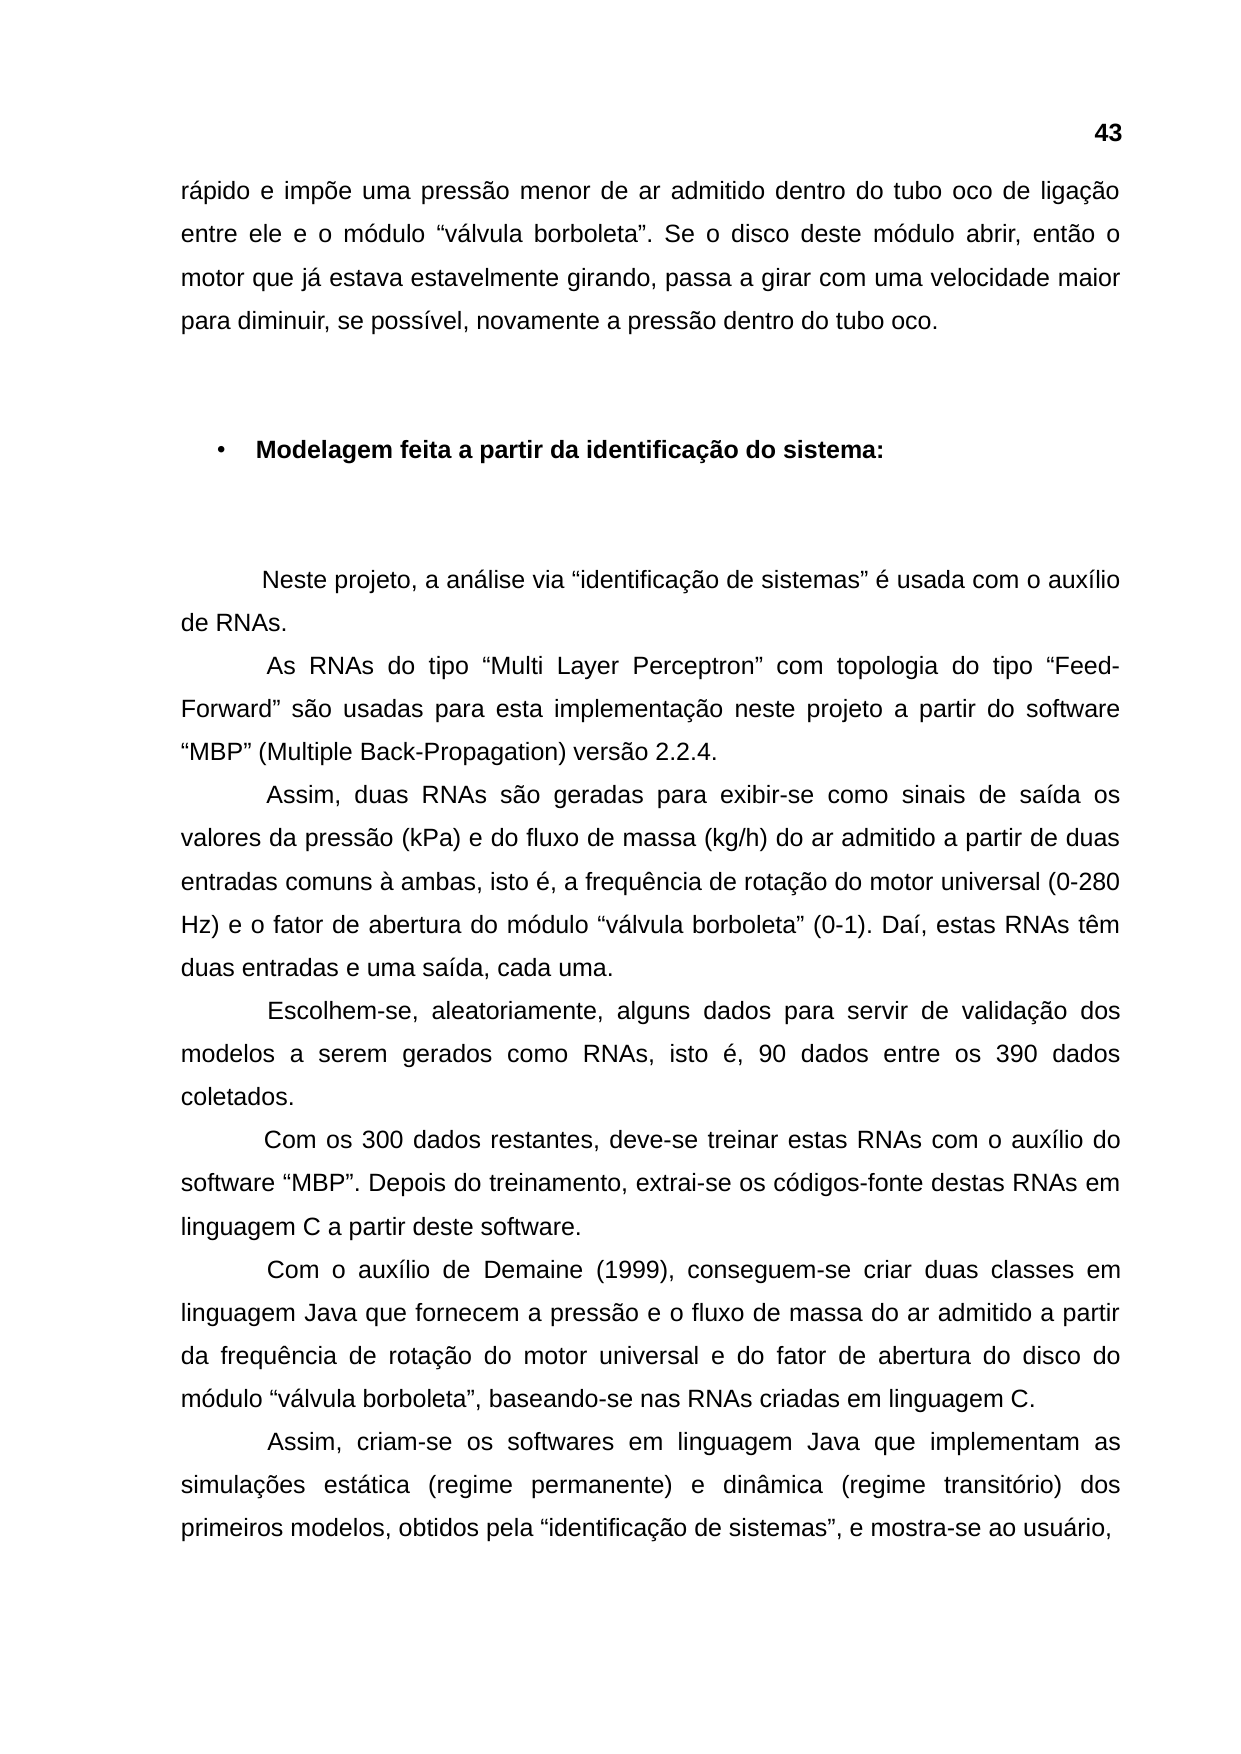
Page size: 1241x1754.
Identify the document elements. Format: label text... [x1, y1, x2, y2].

list As RNAs do tipo “Multi Layer Perceptron” com topologia do tipo “Feed-Forward” são usadas para esta implementação neste projeto a partir do software “MBP” (Multiple Back-Propagation) versão 2.2.4. [143, 651, 1122, 766]
text Com o auxílio de Demaine (1999), conseguem-se criar duas classes em linguagem Java que fornecem a pressão e o fluxo de massa do ar admitido a partir da frequência de rotação do motor universal e do fator de abertura do disco do módulo “válvula borboleta”, baseando-se nas RNAs criadas em linguagem C. [181, 1254, 1122, 1413]
text Escolhem-se, aleatoriamente, alguns dados para servir de validação dos modelos a serem gerados como RNAs, isto é, 90 dados entre os 390 dados coletados. [181, 996, 1122, 1111]
list Modelagem feita a partir da identificação do sistema: [217, 435, 1122, 464]
text Com os 300 dados restantes, deve-se treinar estas RNAs com o auxílio do software “MBP”. Depois do treinamento, extrai-se os códigos-fonte destas RNAs em linguagem C a partir deste software. [181, 1125, 1122, 1240]
text rápido e impõe uma pressão menor de ar admitido dentro do tubo oco de ligação entre ele e o módulo “válvula borboleta”. Se o disco deste módulo abrir, então o motor que já estava estavelmente girando, passa a girar com uma velocidade maior para diminuir, se possível, novamente a pressão dentro do tubo oco. [181, 176, 1122, 334]
list Neste projeto, a análise via “identificação de sistemas” é usada com o auxílio de RNAs. [143, 564, 1122, 636]
list Assim, duas RNAs são geradas para exibir-se como sinais de saída os valores da pressão (kPa) e do fluxo de massa (kg/h) do ar admitido a partir de duas entradas comuns à ambas, isto é, a frequência de rotação do motor universal (0-280 Hz) e o fator de abertura do módulo “válvula borboleta” (0-1). Daí, estas RNAs têm duas entradas e uma saída, cada uma. [143, 780, 1122, 981]
text Assim, criam-se os softwares em linguagem Java que implementam as simulações estática (regime permanente) e dinâmica (regime transitório) dos primeiros modelos, obtidos pela “identificação de sistemas”, e mostra-se ao usuário, [181, 1427, 1122, 1542]
